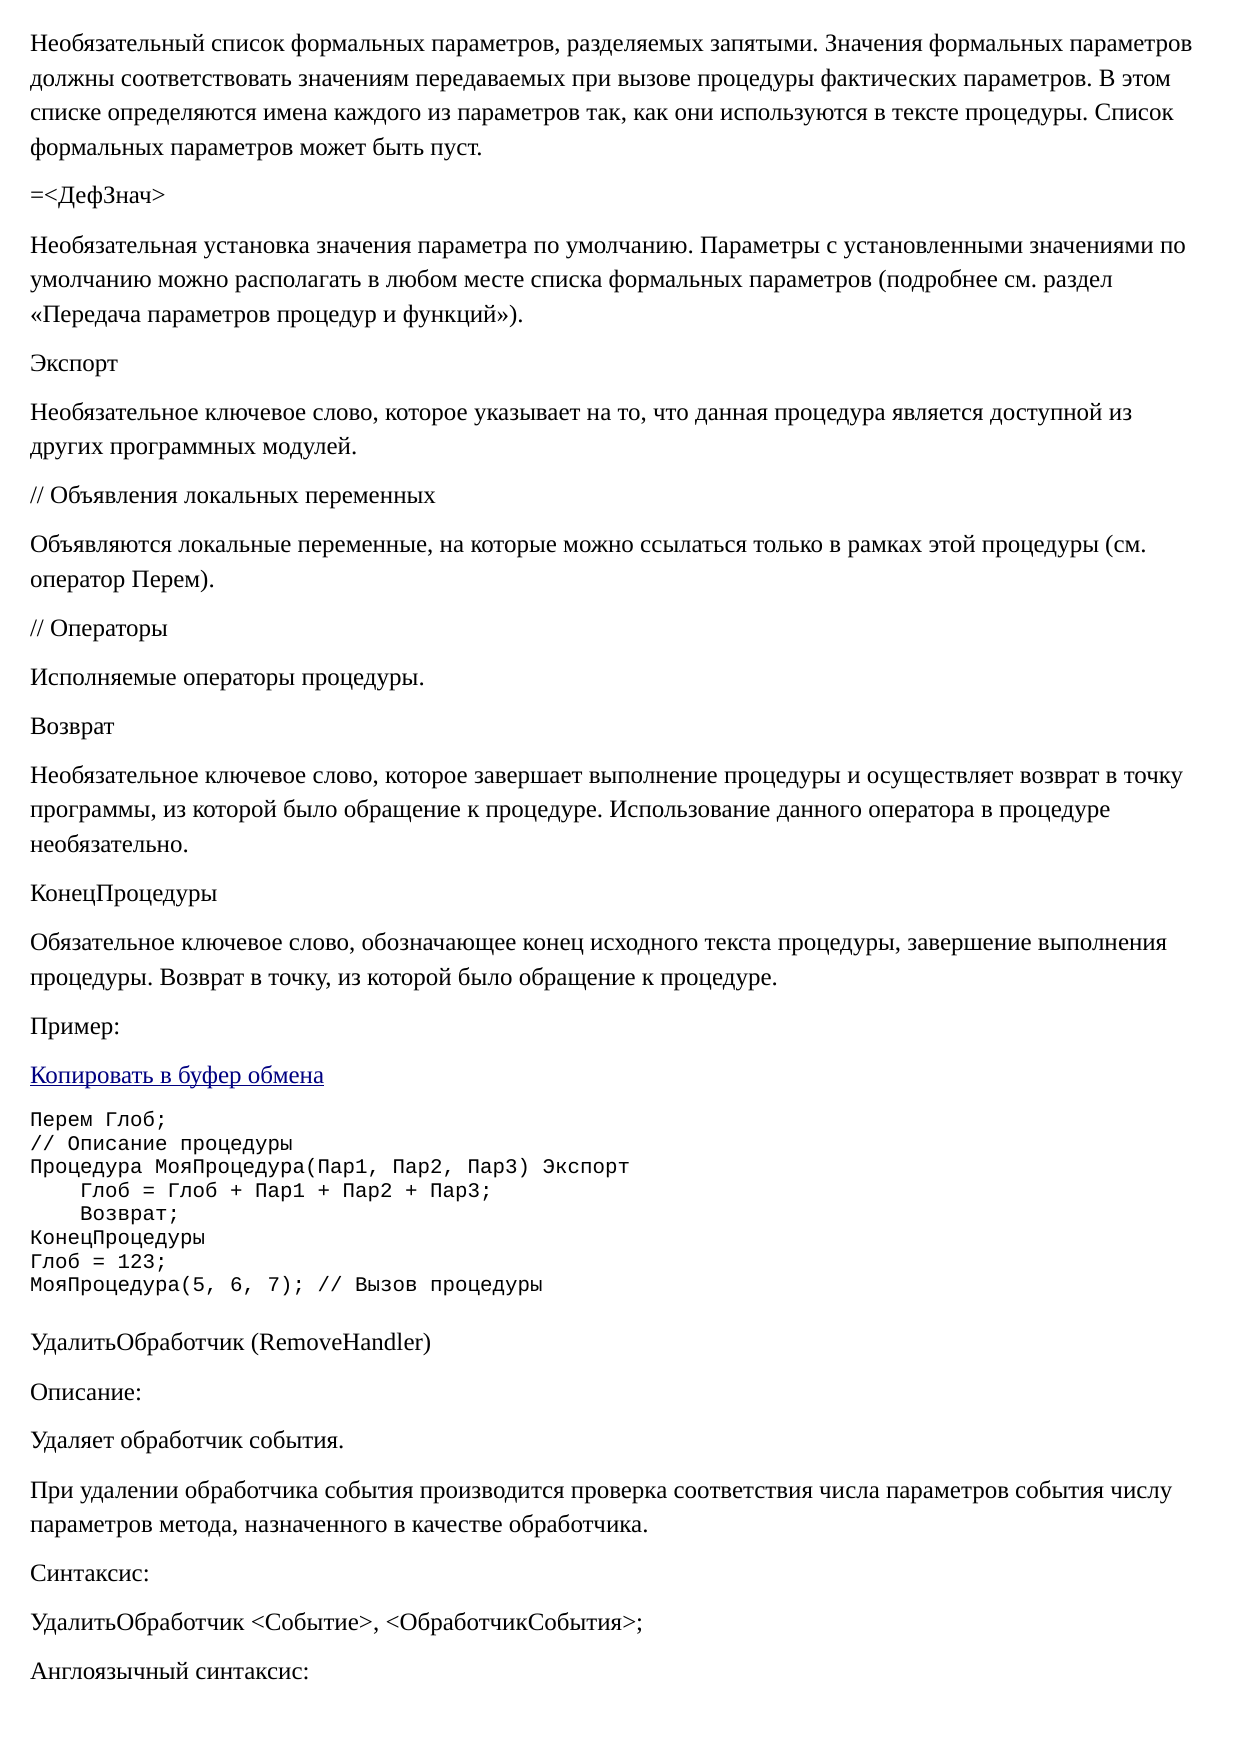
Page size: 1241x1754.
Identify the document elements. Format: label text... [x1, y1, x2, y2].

text Описание: [30, 1377, 1211, 1405]
text Перем Глоб; [30, 1109, 1211, 1132]
text Необязательный список формальных параметров, разделяемых запятыми. Значения формальных параметров должны соответствовать значениям передаваемых при вызове процедуры фактических параметров. В этом списке определяются имена каждого из параметров так, как они используются в тексте процедуры. Список формальных параметров может быть пуст. [30, 28, 1211, 160]
text Необязательная установка значения параметра по умолчанию. Параметры с установленными значениями по умолчанию можно располагать в любом месте списка формальных параметров (подробнее см. раздел «Передача параметров процедур и функций»). [30, 230, 1211, 327]
text Обязательное ключевое слово, обозначающее конец исходного текста процедуры, завершение выполнения процедуры. Возврат в точку, из которой было обращение к процедуре. [30, 927, 1211, 990]
text Исполняемые операторы процедуры. [30, 662, 1211, 691]
text // Описание процедуры [30, 1132, 1211, 1156]
text Пример: [30, 1011, 1211, 1039]
text Экспорт [30, 348, 1211, 376]
text УдалитьОбработчик (RemoveHandler) [30, 1327, 1211, 1356]
text При удалении обработчика события производится проверка соответствия числа параметров события числу параметров метода, назначенного в качестве обработчика. [30, 1475, 1211, 1538]
text // Операторы [30, 613, 1211, 642]
text // Объявления локальных переменных [30, 480, 1211, 509]
text Глоб = 123; [30, 1251, 1211, 1274]
text Процедура МояПроцедура(Пар1, Пар2, Пар3) Экспорт [30, 1156, 1211, 1180]
text Англоязычный синтаксис: [30, 1656, 1211, 1685]
text Синтаксис: [30, 1558, 1211, 1587]
text КонецПроцедуры [30, 1227, 1211, 1251]
text Необязательное ключевое слово, которое завершает выполнение процедуры и осуществляет возврат в точку программы, из которой было обращение к процедуре. Использование данного оператора в процедуре необязательно. [30, 760, 1211, 858]
text =<ДефЗнач> [30, 181, 1211, 209]
text Глоб = Глоб + Пар1 + Пар2 + Пар3; [30, 1180, 1211, 1203]
text Удаляет обработчик события. [30, 1426, 1211, 1454]
text МояПроцедура(5, 6, 7); // Вызов процедуры [30, 1274, 1211, 1298]
text Необязательное ключевое слово, которое указывает на то, что данная процедура является доступной из других программных модулей. [30, 397, 1211, 460]
text Объявляются локальные переменные, на которые можно ссылаться только в рамках этой процедуры (см. оператор Перем). [30, 529, 1211, 593]
text Возврат; [30, 1203, 1211, 1227]
text Копировать в буфер обмена [30, 1060, 1211, 1088]
text УдалитьОбработчик <Событие>, <ОбработчикСобытия>; [30, 1607, 1211, 1636]
text Возврат [30, 711, 1211, 740]
text КонецПроцедуры [30, 878, 1211, 907]
